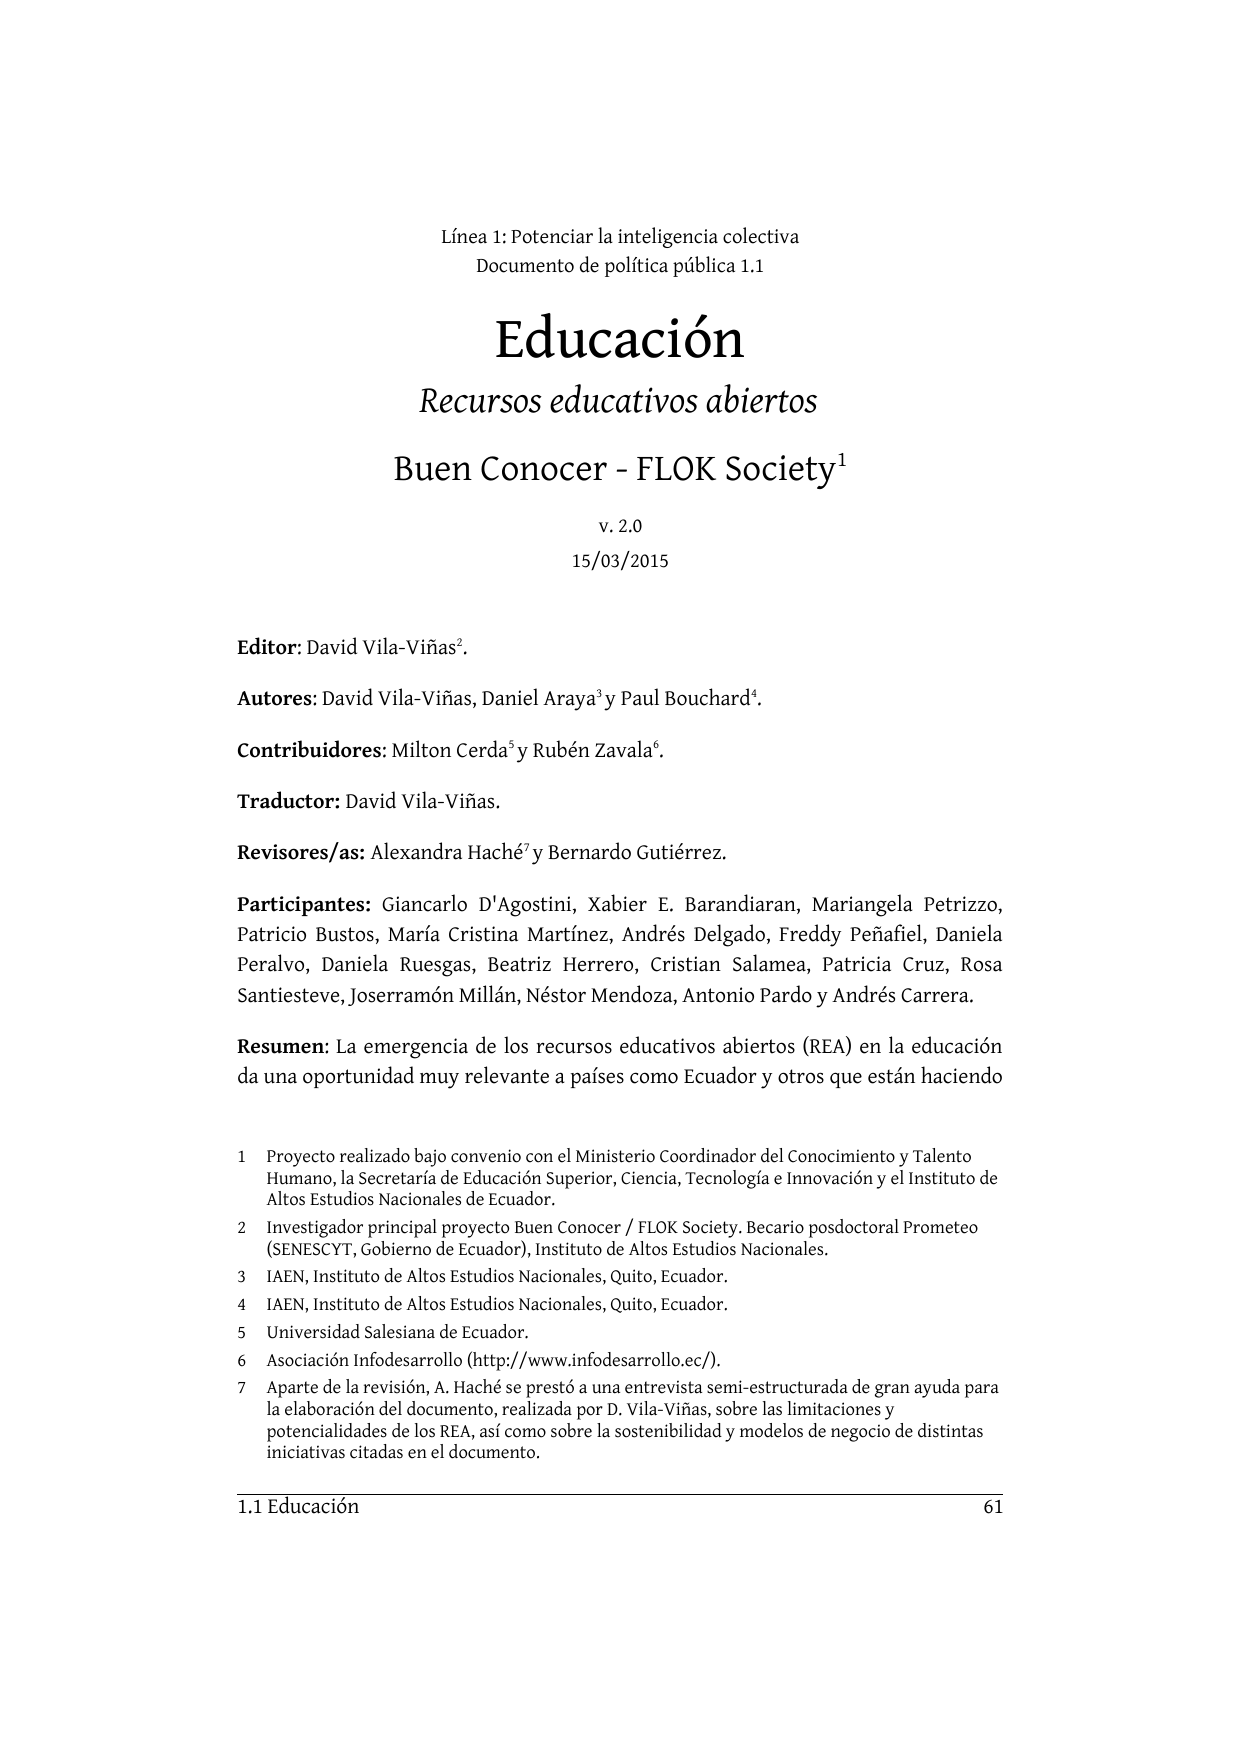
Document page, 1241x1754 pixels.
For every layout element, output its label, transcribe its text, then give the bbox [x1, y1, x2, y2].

text Editor: David Vila-Viñas. [237, 635, 1003, 660]
text Asociación Infodesarrollo (http://www.infodesarrollo.ec/). [237, 1349, 1003, 1371]
text Línea 1: Potenciar la inteligencia colectiva Documento de política pública 1.1 [237, 225, 1003, 278]
text Participantes: Giancarlo D'Agostini, Xabier E. Barandiaran, Mariangela Petrizzo, Patricio Bustos, María Cristina Martínez, Andrés Delgado, Freddy Peñafiel, Daniela Peralvo, Daniela Ruesgas, Beatriz Herrero, Cristian Salamea, Patricia Cruz, Rosa Santiesteve, Joserramón Millán, Néstor Mendoza, Antonio Pardo y Andrés Carrera. [237, 892, 1003, 1008]
text Revisores/as: Alexandra Haché y Bernardo Gutiérrez. [237, 841, 1003, 866]
text Traductor: David Vila-Viñas. [237, 789, 1003, 814]
text 15/03/2015 [237, 549, 1003, 573]
text Universidad Salesiana de Ecuador. [237, 1322, 1003, 1343]
subtitle Recursos educativos abiertos [297, 380, 943, 423]
text v. 2.0 [237, 514, 1003, 538]
text IAEN, Instituto de Altos Estudios Nacionales, Quito, Ecuador. [237, 1294, 1003, 1316]
text Autores: David Vila-Viñas, Daniel Araya y Paul Bouchard. [237, 686, 1003, 712]
text Contribuidores: Milton Cerda y Rubén Zavala. [237, 738, 1003, 763]
text Buen Conocer - FLOK Society [297, 447, 943, 491]
text Aparte de la revisión, A. Haché se prestó a una entrevista semi-estructurada de gran ayuda para la elaboración del documento, realizada por D. Vila-Viñas, sobre las limitaciones y potencialidades de los REA, así como sobre la sostenibilidad y modelos de negocio de distintas iniciativas citadas en el documento. [237, 1377, 1003, 1464]
text Proyecto realizado bajo convenio con el Ministerio Coordinador del Conocimiento y Talento Humano, la Secretaría de Educación Superior, Ciencia, Tecnología e Innovación y el Instituto de Altos Estudios Nacionales de Ecuador. [237, 1146, 1003, 1211]
text Investigador principal proyecto Buen Conocer / FLOK Society. Becario posdoctoral Prometeo (SENESCYT, Gobierno de Ecuador), Instituto de Altos Estudios Nacionales. [237, 1217, 1003, 1260]
text IAEN, Instituto de Altos Estudios Nacionales, Quito, Ecuador. [237, 1266, 1003, 1288]
title Educación [282, 307, 958, 374]
text Resumen: La emergencia de los recursos educativos abiertos (REA) en la educación da una oportunidad muy relevante a países como Ecuador y otros que están haciendo [237, 1034, 1003, 1090]
